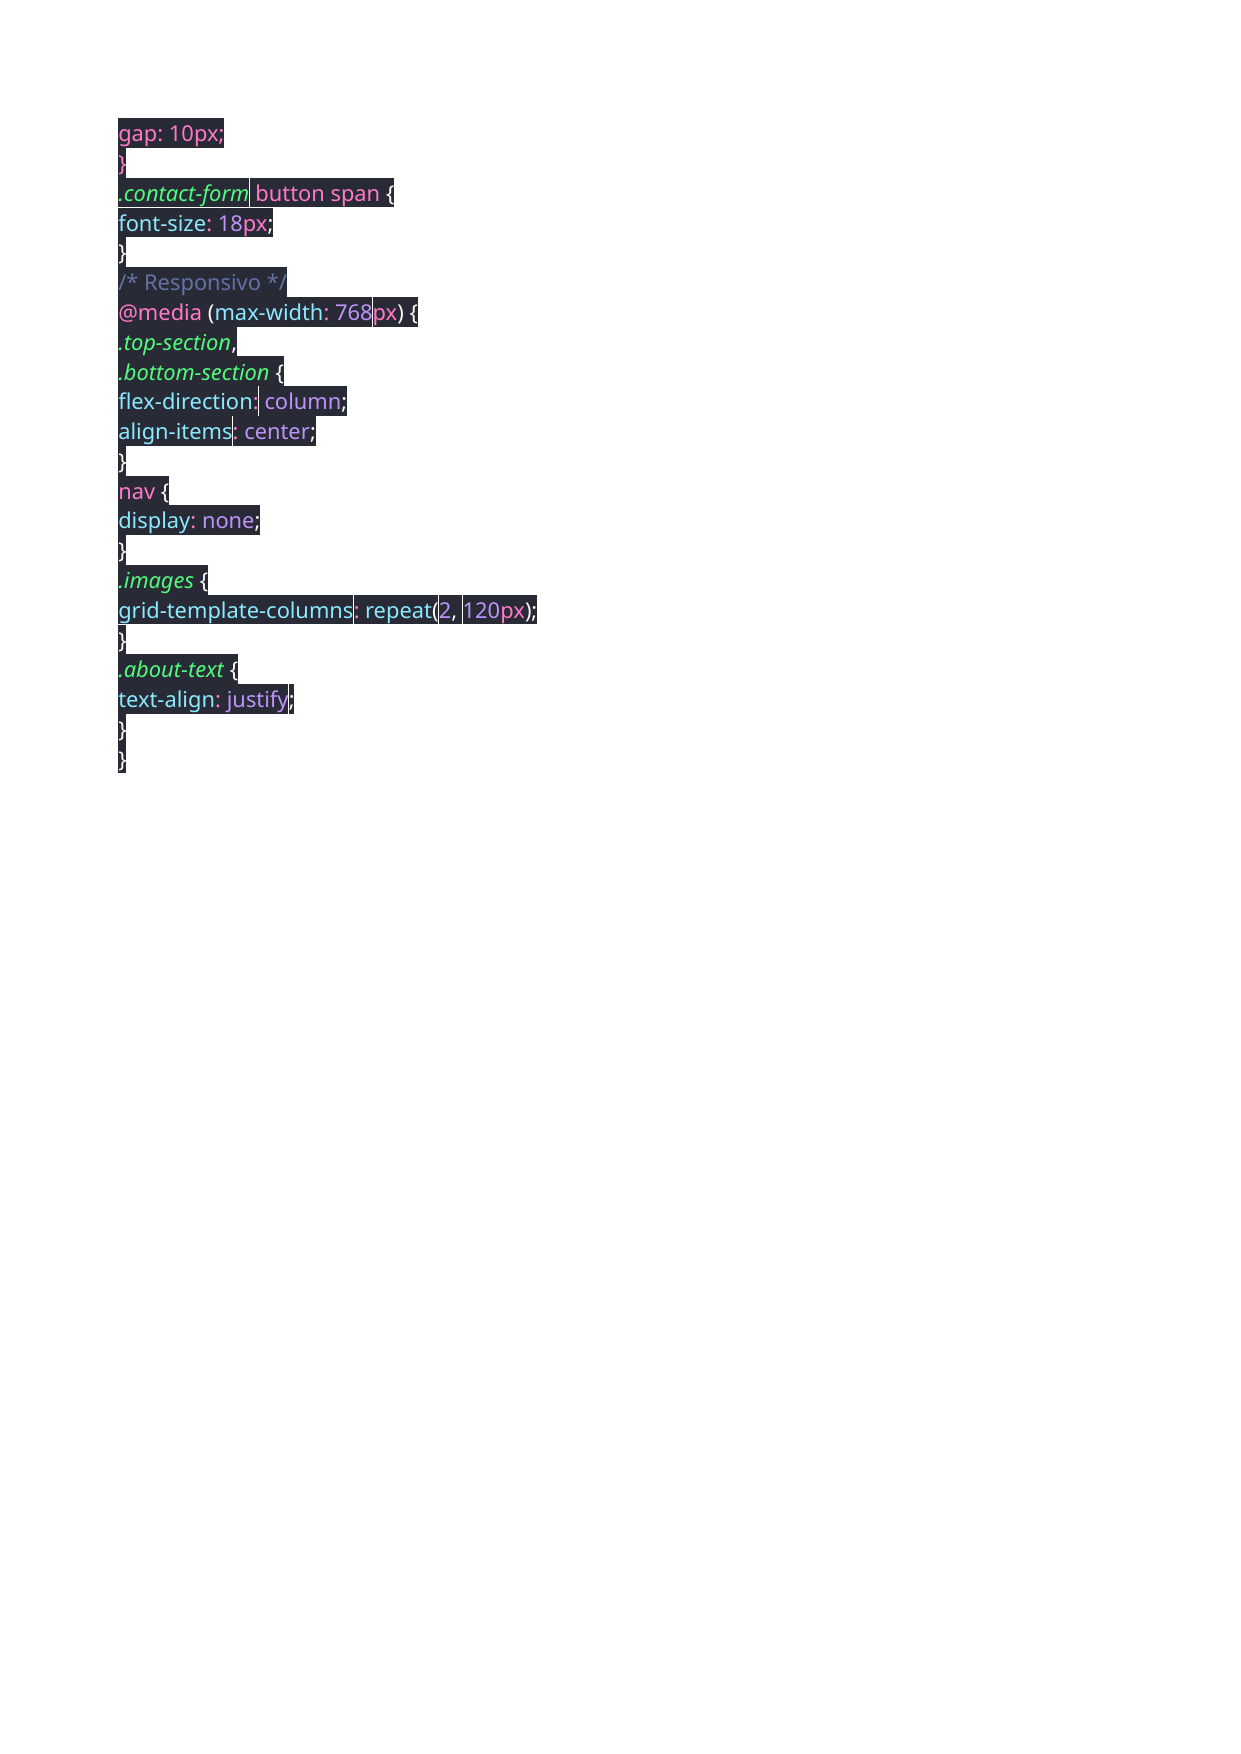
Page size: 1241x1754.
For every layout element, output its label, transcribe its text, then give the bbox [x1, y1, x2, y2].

text } [118, 535, 1122, 565]
text flex-direction: column; [118, 386, 1122, 416]
text } [118, 237, 1122, 267]
text } [118, 446, 1122, 476]
text gap: 10px; [118, 118, 1122, 148]
text nav { [118, 476, 1122, 505]
text .images { [118, 565, 1122, 595]
text /* Responsivo */ [118, 267, 1122, 297]
text } [118, 624, 1122, 654]
text .contact-form button span { [118, 178, 1122, 207]
text } [118, 714, 1122, 744]
text @media (max-width: 768px) { [118, 297, 1122, 327]
text font-size: 18px; [118, 207, 1122, 237]
text grid-template-columns: repeat(2, 120px); [118, 595, 1122, 624]
text align-items: center; [118, 416, 1122, 446]
text display: none; [118, 505, 1122, 535]
text } [118, 744, 1122, 773]
text .top-section, [118, 327, 1122, 356]
text .bottom-section { [118, 356, 1122, 386]
text } [118, 148, 1122, 178]
text .about-text { [118, 654, 1122, 684]
text text-align: justify; [118, 684, 1122, 714]
